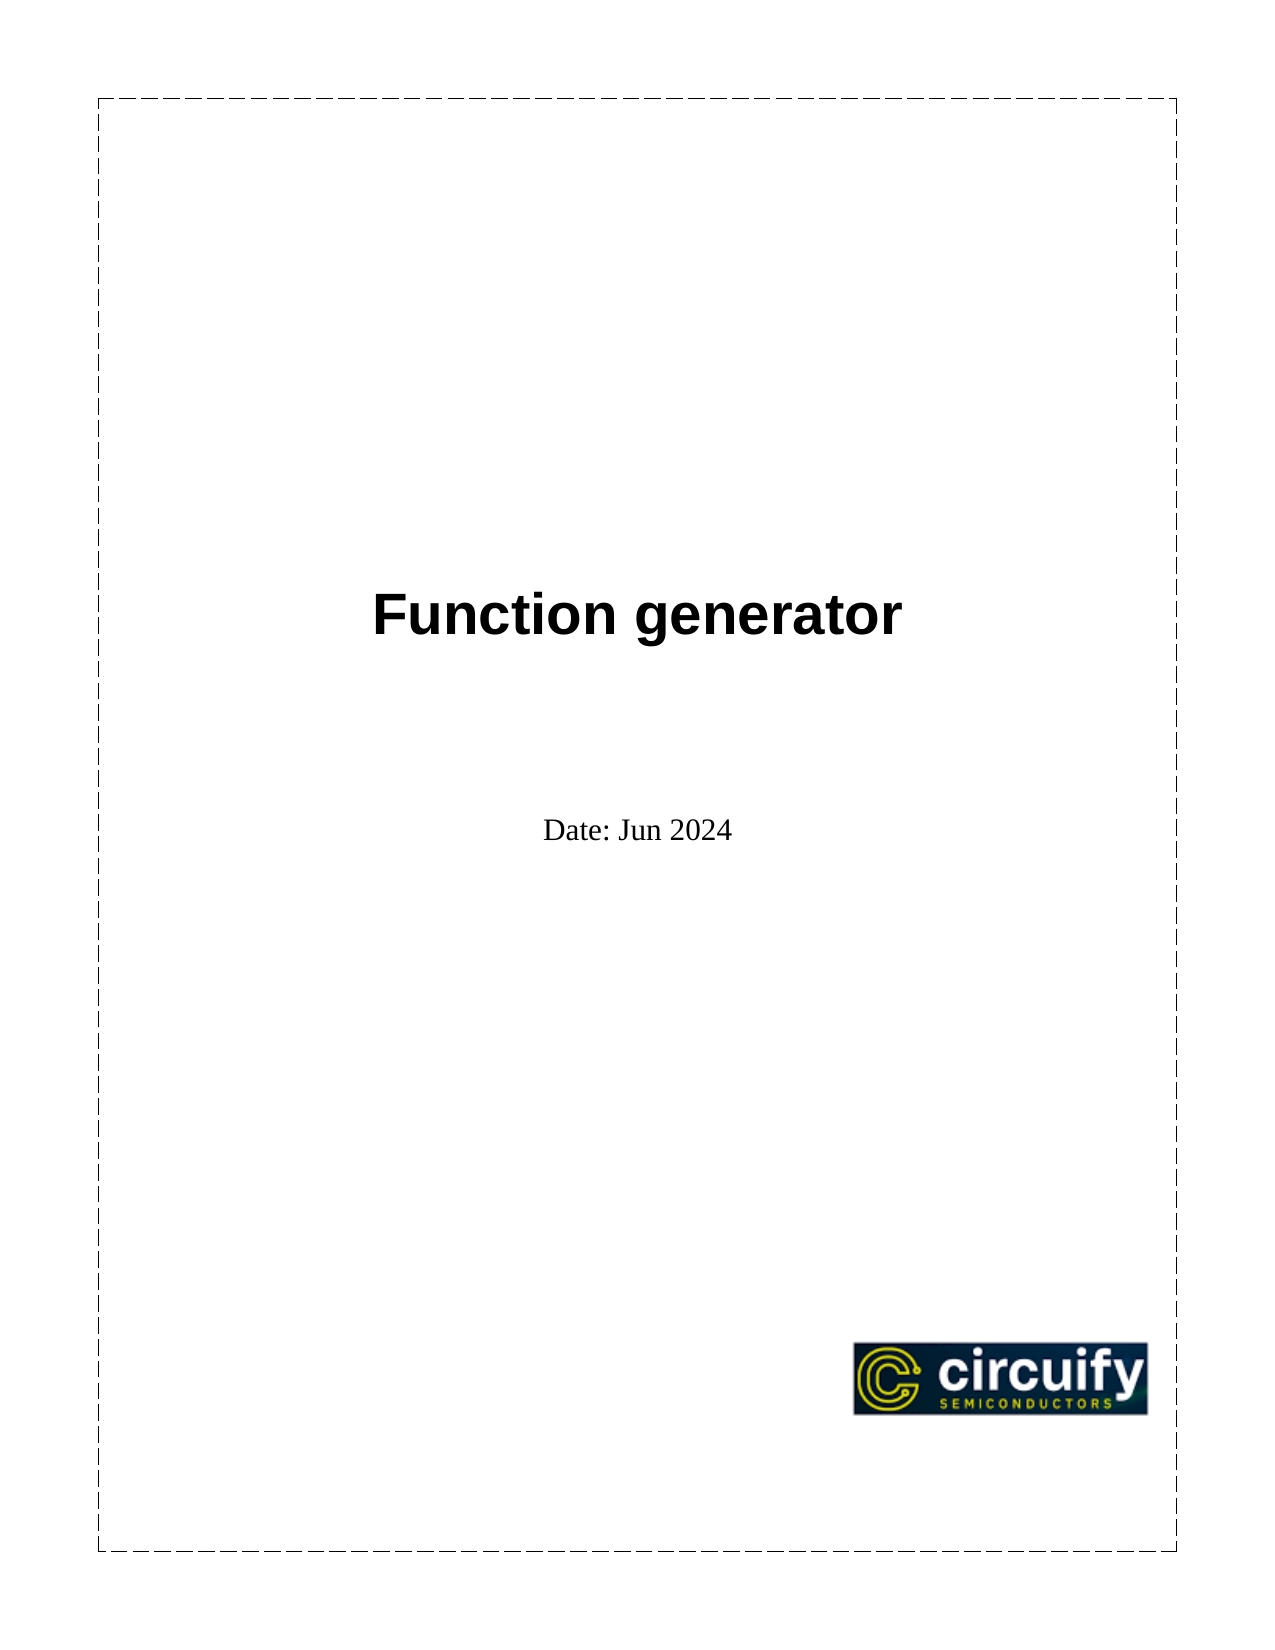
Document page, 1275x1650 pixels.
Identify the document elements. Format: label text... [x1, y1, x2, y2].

picture [828, 1315, 1170, 1441]
title Function generator [98, 580, 1176, 647]
text Date: Jun 2024 [98, 811, 1176, 847]
